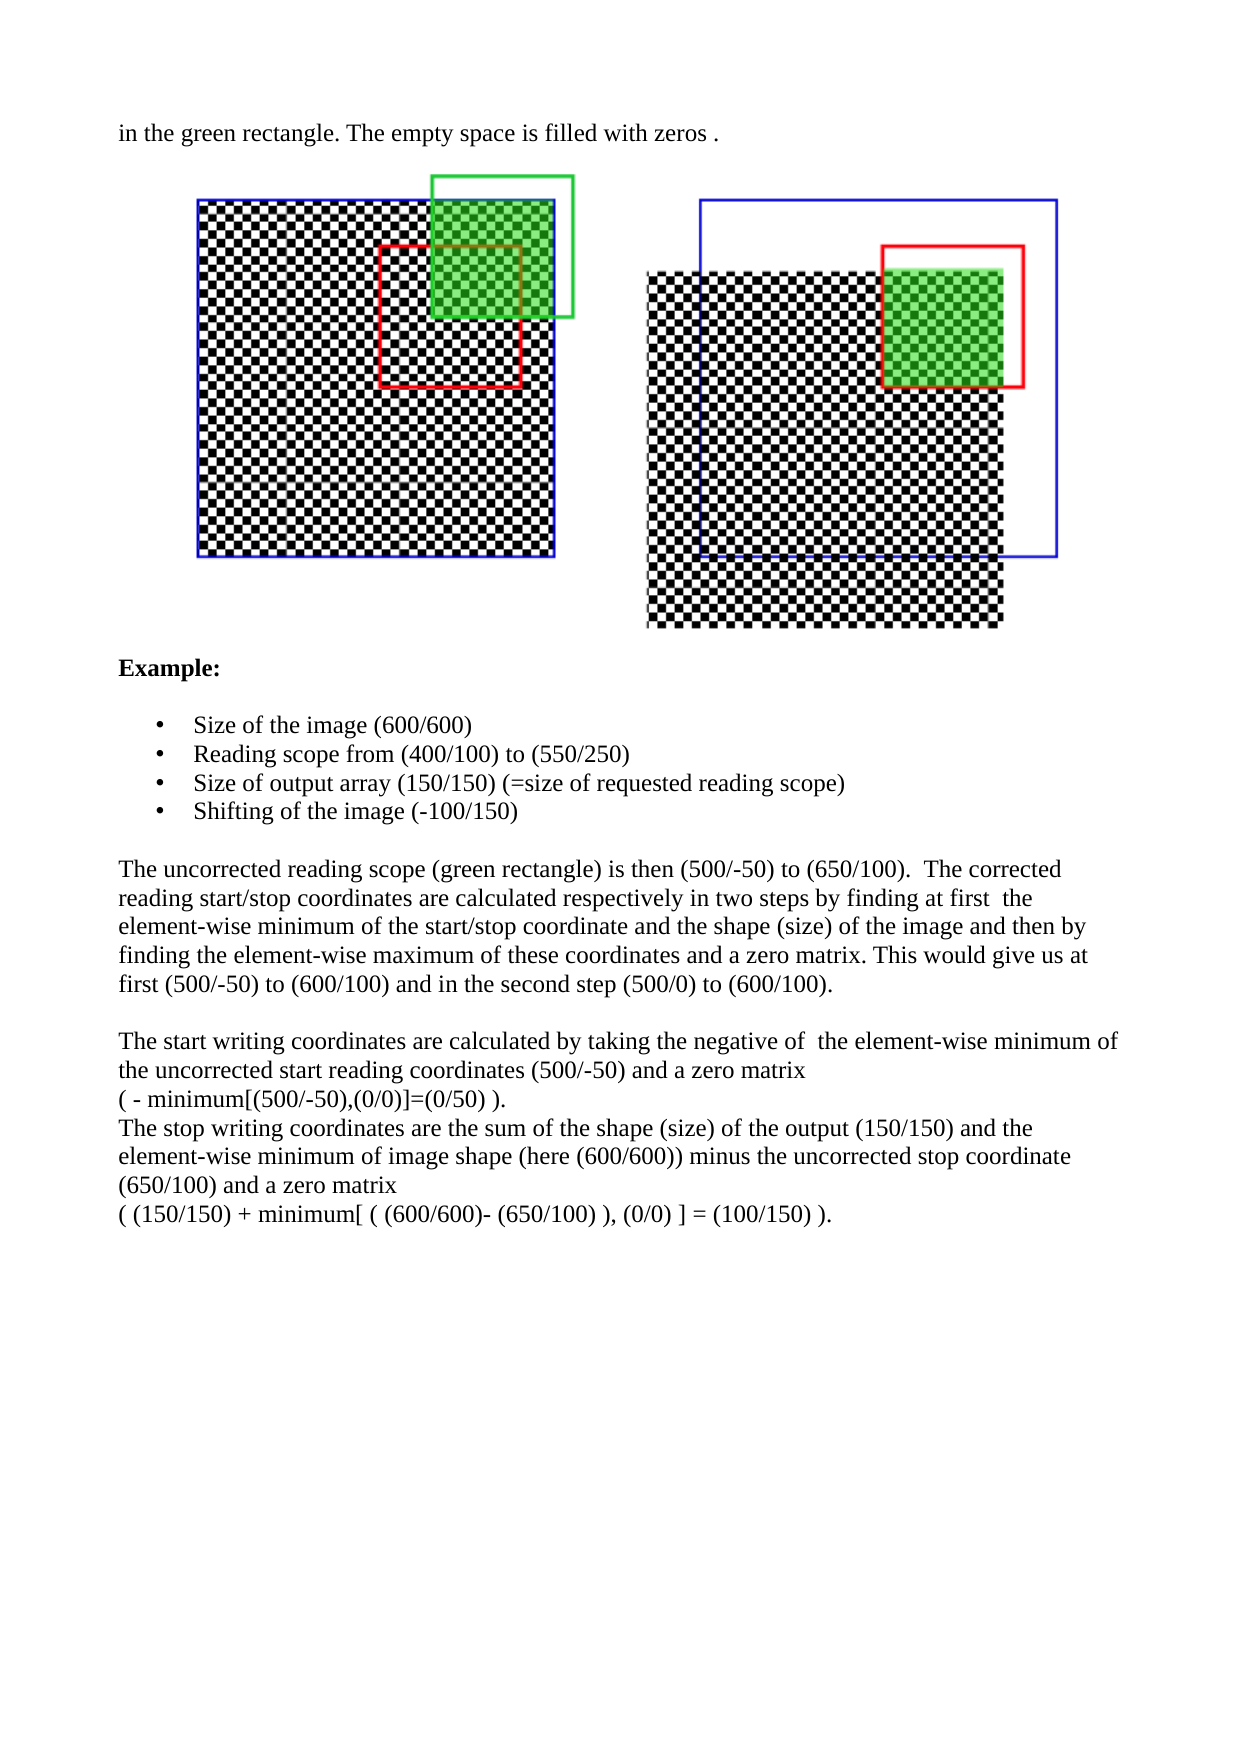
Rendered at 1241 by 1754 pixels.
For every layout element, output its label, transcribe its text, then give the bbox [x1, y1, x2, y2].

text The uncorrected reading scope (green rectangle) is then (500/-50) to (650/100). The corrected reading start/stop coordinates are calculated respectively in two steps by finding at first the element-wise minimum of the start/stop coordinate and the shape (size) of the image and then by finding the element-wise maximum of these coordinates and a zero matrix. This would give us at first (500/-50) to (600/100) and in the second step (500/0) to (600/100). [118, 854, 1122, 998]
text ( - minimum[(500/-50),(0/0)]=(0/50) ). [118, 1084, 1122, 1113]
text The start writing coordinates are calculated by taking the negative of the element-wise minimum of the uncorrected start reading coordinates (500/-50) and a zero matrix [118, 1026, 1122, 1084]
list Shifting of the image (-100/150) [156, 796, 1122, 825]
picture [126, 150, 1130, 653]
text in the green rectangle. The empty space is filled with zeros . [118, 118, 1122, 147]
list Reading scope from (400/100) to (550/250) [156, 739, 1122, 768]
text Example: [118, 147, 1122, 681]
list Size of the image (600/600) [156, 710, 1122, 739]
list Size of output array (150/150) (=size of requested reading scope) [156, 768, 1122, 796]
text The stop writing coordinates are the sum of the shape (size) of the output (150/150) and the element-wise minimum of image shape (here (600/600)) minus the uncorrected stop coordinate (650/100) and a zero matrix [118, 1113, 1122, 1199]
text ( (150/150) + minimum[ ( (600/600)- (650/100) ), (0/0) ] = (100/150) ). [118, 1199, 1122, 1228]
